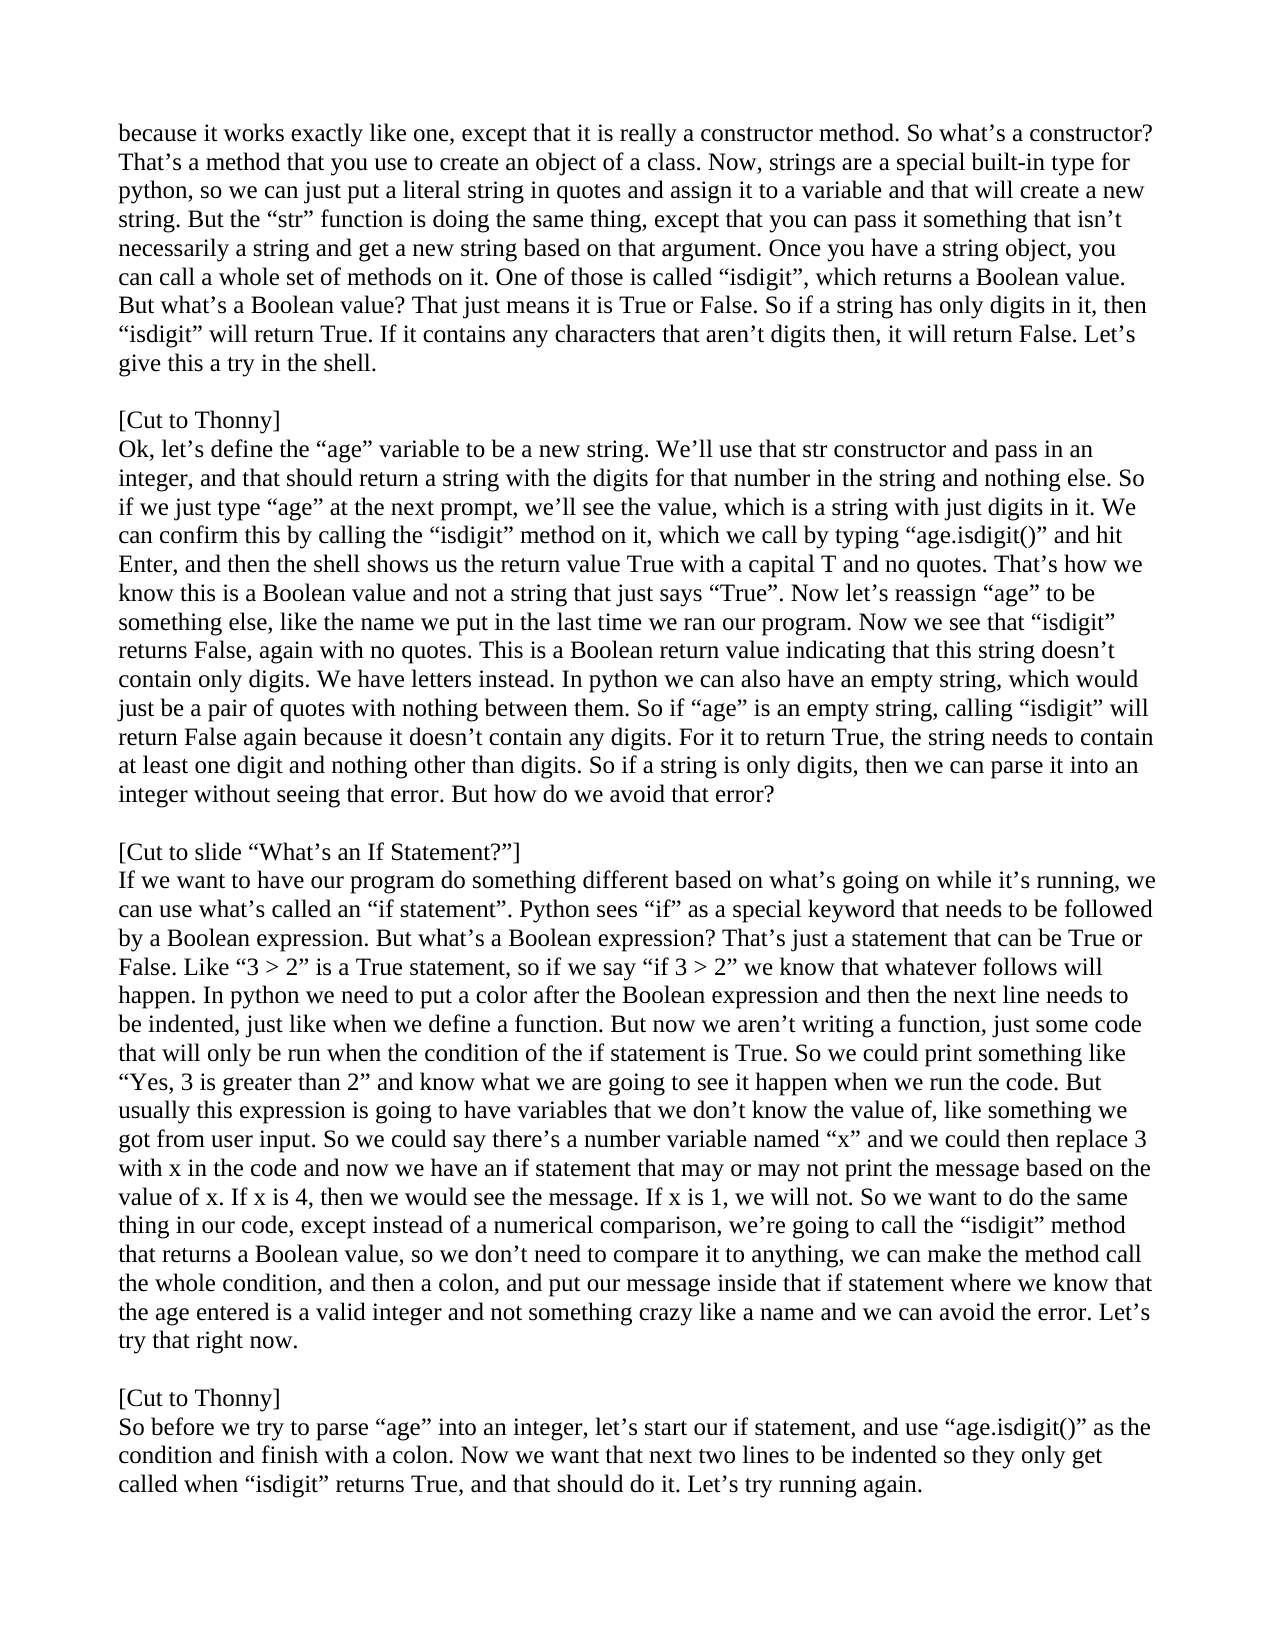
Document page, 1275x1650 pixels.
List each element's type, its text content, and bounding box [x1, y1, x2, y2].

text [Cut to slide “What’s an If Statement?”] [118, 837, 1157, 866]
text because it works exactly like one, except that it is really a constructor method. So what’s a constructor? That’s a method that you use to create an object of a class. Now, strings are a special built-in type for python, so we can just put a literal string in quotes and assign it to a variable and that will create a new string. But the “str” function is doing the same thing, except that you can pass it something that isn’t necessarily a string and get a new string based on that argument. Once you have a string object, you can call a whole set of methods on it. One of those is called “isdigit”, which returns a Boolean value. But what’s a Boolean value? That just means it is True or False. So if a string has only digits in it, then “isdigit” will return True. If it contains any characters that aren’t digits then, it will return False. Let’s give this a try in the shell. [118, 118, 1157, 377]
text So before we try to parse “age” into an integer, let’s start our if statement, and use “age.isdigit()” as the condition and finish with a colon. Now we want that next two lines to be indented so they only get called when “isdigit” returns True, and that should do it. Let’s try running again. [118, 1412, 1157, 1498]
text [Cut to Thonny] [118, 1383, 1157, 1412]
text If we want to have our program do something different based on what’s going on while it’s running, we can use what’s called an “if statement”. Python sees “if” as a special keyword that needs to be followed by a Boolean expression. But what’s a Boolean expression? That’s just a statement that can be True or False. Like “3 > 2” is a True statement, so if we say “if 3 > 2” we know that whatever follows will happen. In python we need to put a color after the Boolean expression and then the next line needs to be indented, just like when we define a function. But now we aren’t writing a function, just some code that will only be run when the condition of the if statement is True. So we could print something like “Yes, 3 is greater than 2” and know what we are going to see it happen when we run the code. But usually this expression is going to have variables that we don’t know the value of, like something we got from user input. So we could say there’s a number variable named “x” and we could then replace 3 with x in the code and now we have an if statement that may or may not print the message based on the value of x. If x is 4, then we would see the message. If x is 1, we will not. So we want to do the same thing in our code, except instead of a numerical comparison, we’re going to call the “isdigit” method that returns a Boolean value, so we don’t need to compare it to anything, we can make the method call the whole condition, and then a colon, and put our message inside that if statement where we know that the age entered is a valid integer and not something crazy like a name and we can avoid the error. Let’s try that right now. [118, 866, 1157, 1354]
text [Cut to Thonny] [118, 406, 1157, 434]
text Ok, let’s define the “age” variable to be a new string. We’ll use that str constructor and pass in an integer, and that should return a string with the digits for that number in the string and nothing else. So if we just type “age” at the next prompt, we’ll see the value, which is a string with just digits in it. We can confirm this by calling the “isdigit” method on it, which we call by typing “age.isdigit()” and hit Enter, and then the shell shows us the return value True with a capital T and no quotes. That’s how we know this is a Boolean value and not a string that just says “True”. Now let’s reassign “age” to be something else, like the name we put in the last time we ran our program. Now we see that “isdigit” returns False, again with no quotes. This is a Boolean return value indicating that this string doesn’t contain only digits. We have letters instead. In python we can also have an empty string, which would just be a pair of quotes with nothing between them. So if “age” is an empty string, calling “isdigit” will return False again because it doesn’t contain any digits. For it to return True, the string needs to contain at least one digit and nothing other than digits. So if a string is only digits, then we can parse it into an integer without seeing that error. But how do we avoid that error? [118, 434, 1157, 808]
